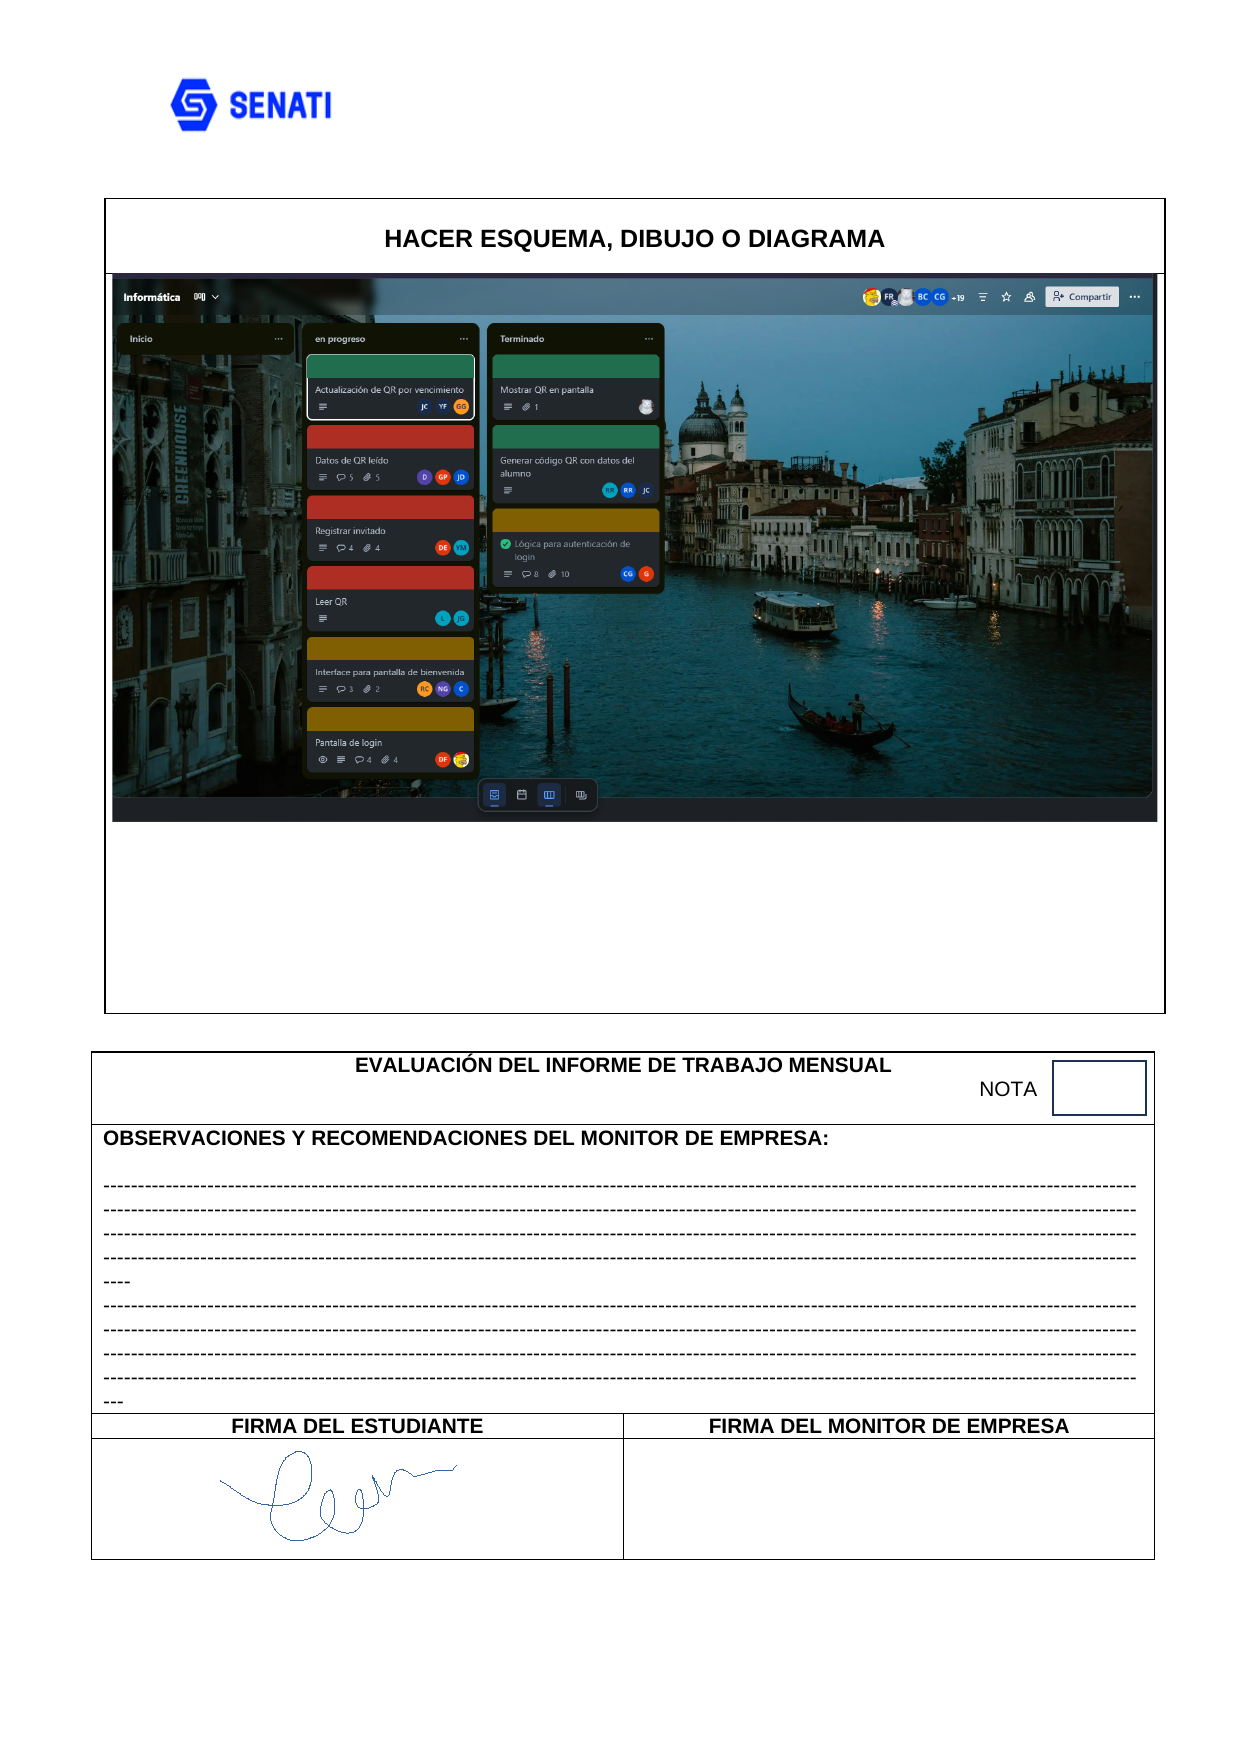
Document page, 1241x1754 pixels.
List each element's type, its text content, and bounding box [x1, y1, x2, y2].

table_cell OBSERVACIONES Y RECOMENDACIONES DEL MONITOR DE EMPRESA: ------------------------------------------------------------------------------------------------------------------------------------------------------------------------------------------------------------------------------------------------------------------------------------------------------------------------------------------------------------------------------------------------------------------------------------------------------------------------------------------------------------------------------------------------------------------------------------------------------------------------ ----------------------------------------------------------------------------------------------------------------------------------------------------------------------------------------------------------------------------------------------------------------------------------------------------------------------------------------------------------------------------------------------------------------------------------------------------------------------------------------------------------------------------------------------------------------------------------------------------------------------- [92, 1125, 1154, 1413]
table_cell [624, 1439, 1154, 1559]
table_header EVALUACIÓN DEL INFORME DE TRABAJO MENSUAL NOTA [92, 1053, 1154, 1124]
picture [155, 68, 345, 141]
table_cell FIRMA DEL MONITOR DE EMPRESA [624, 1414, 1154, 1438]
table_cell FIRMA DEL ESTUDIANTE [92, 1414, 623, 1438]
table_cell [92, 1439, 623, 1559]
table_cell [106, 274, 1164, 1013]
table_header HACER ESQUEMA, DIBUJO O DIAGRAMA [106, 199, 1164, 273]
picture [112, 273, 1158, 822]
